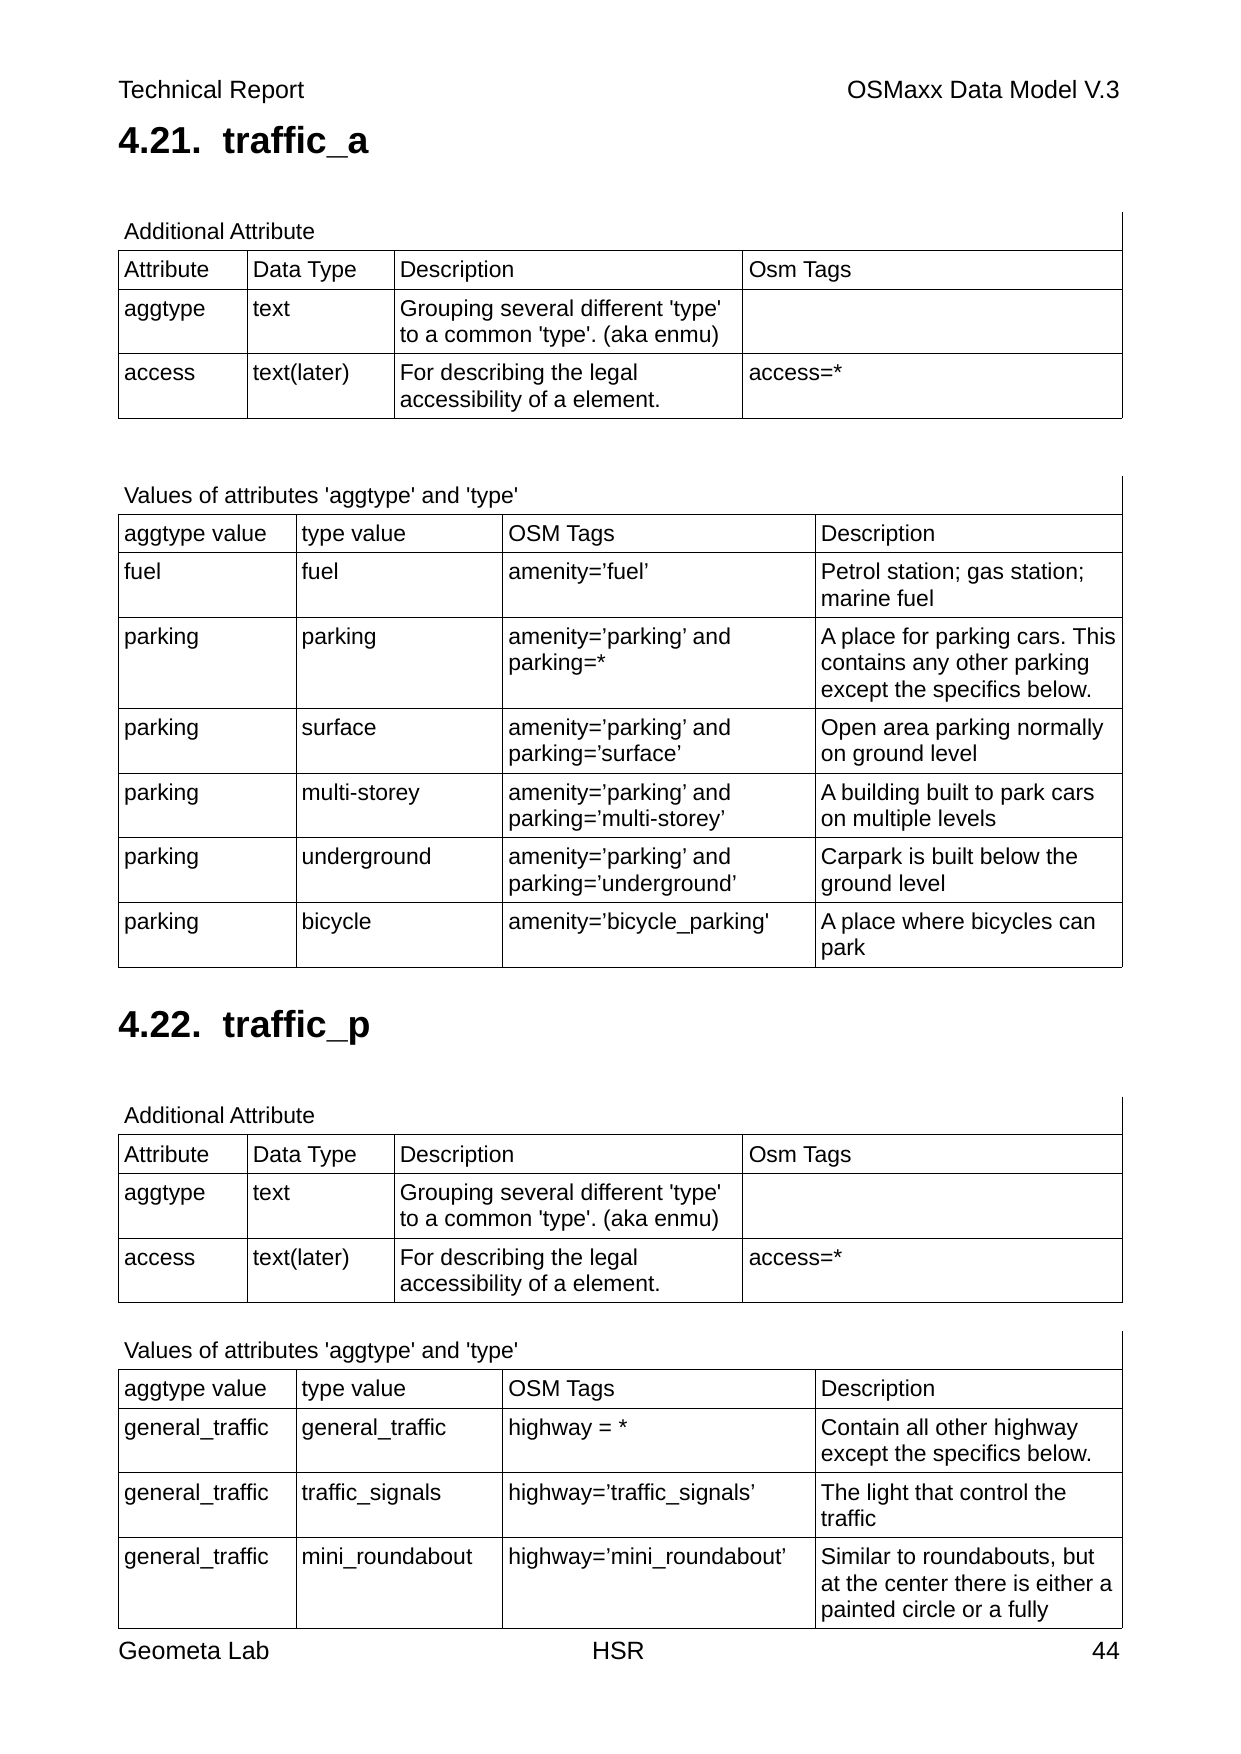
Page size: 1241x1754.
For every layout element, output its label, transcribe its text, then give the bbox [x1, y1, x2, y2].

table_cell Description [395, 251, 742, 288]
table_cell general_traffic [119, 1538, 296, 1628]
table_cell mini_roundabout [297, 1538, 502, 1628]
table_cell Open area parking normally on ground level [816, 709, 1122, 772]
table_cell access [119, 354, 247, 418]
table_cell aggtype value [119, 1370, 296, 1407]
table_cell amenity=’parking’ and parking=* [503, 618, 815, 708]
table_cell access=* [743, 1239, 1122, 1302]
table_cell general_traffic [119, 1473, 296, 1537]
table_cell Contain all other highway except the specifics below. [816, 1409, 1122, 1472]
table_cell aggtype [119, 290, 247, 353]
table_cell traffic_signals [297, 1473, 502, 1537]
table_cell For describing the legal accessibility of a element. [395, 1239, 742, 1302]
table_header Additional Attribute [118, 212, 1122, 250]
table_cell multi-storey [297, 774, 502, 837]
table_cell Attribute [119, 251, 247, 288]
table_cell access [119, 1239, 247, 1302]
table_cell amenity=’bicycle_parking' [503, 903, 815, 966]
table_cell Carpark is built below the ground level [816, 838, 1122, 902]
table_cell Osm Tags [743, 1135, 1122, 1173]
table_cell Osm Tags [743, 251, 1122, 288]
table_cell Attribute [119, 1135, 247, 1173]
table_header Values of attributes 'aggtype' and 'type' [118, 476, 1122, 514]
table_cell type value [297, 1370, 502, 1407]
table_cell Data Type [248, 1135, 394, 1173]
table_cell bicycle [297, 903, 502, 966]
table_cell Petrol station; gas station; marine fuel [816, 553, 1122, 617]
table_cell [743, 1174, 1122, 1237]
table_cell Data Type [248, 251, 394, 288]
subtitle traffic_a [118, 118, 1122, 161]
table_cell amenity=’parking’ and parking=’underground’ [503, 838, 815, 902]
subtitle traffic_p [118, 1002, 1122, 1046]
table_cell Similar to roundabouts, but at the center there is either a painted circle or a fully [816, 1538, 1122, 1628]
table_cell general_traffic [119, 1409, 296, 1472]
table_cell parking [119, 774, 296, 837]
table_cell general_traffic [297, 1409, 502, 1472]
table_cell amenity=’fuel’ [503, 553, 815, 617]
table_cell parking [297, 618, 502, 708]
table_cell parking [119, 903, 296, 966]
table_cell Description [816, 515, 1122, 552]
table_cell type value [297, 515, 502, 552]
table_cell amenity=’parking’ and parking=’multi-storey’ [503, 774, 815, 837]
table_cell A place for parking cars. This contains any other parking except the specifics below. [816, 618, 1122, 708]
table_cell text(later) [248, 1239, 394, 1302]
table_cell fuel [297, 553, 502, 617]
table_cell text [248, 290, 394, 353]
table_cell highway=’traffic_signals’ [503, 1473, 815, 1537]
table_cell parking [119, 618, 296, 708]
table_cell A building built to park cars on multiple levels [816, 774, 1122, 837]
table_cell underground [297, 838, 502, 902]
table_cell access=* [743, 354, 1122, 418]
table_cell OSM Tags [503, 1370, 815, 1407]
table_cell For describing the legal accessibility of a element. [395, 354, 742, 418]
table_cell surface [297, 709, 502, 772]
table_cell aggtype [119, 1174, 247, 1237]
table_cell Description [395, 1135, 742, 1173]
table_cell text [248, 1174, 394, 1237]
table_cell parking [119, 838, 296, 902]
table_header Additional Attribute [118, 1097, 1122, 1134]
table_cell fuel [119, 553, 296, 617]
table_cell A place where bicycles can park [816, 903, 1122, 966]
table_cell text(later) [248, 354, 394, 418]
table_cell Description [816, 1370, 1122, 1407]
table_header Values of attributes 'aggtype' and 'type' [118, 1331, 1122, 1369]
table_cell parking [119, 709, 296, 772]
table_cell aggtype value [119, 515, 296, 552]
table_cell [743, 290, 1122, 353]
table_cell amenity=’parking’ and parking=’surface’ [503, 709, 815, 772]
table_cell Grouping several different 'type' to a common 'type'. (aka enmu) [395, 290, 742, 353]
table_cell The light that control the traffic [816, 1473, 1122, 1537]
table_cell OSM Tags [503, 515, 815, 552]
table_cell Grouping several different 'type' to a common 'type'. (aka enmu) [395, 1174, 742, 1237]
table_cell highway = * [503, 1409, 815, 1472]
table_cell highway=’mini_roundabout’ [503, 1538, 815, 1628]
